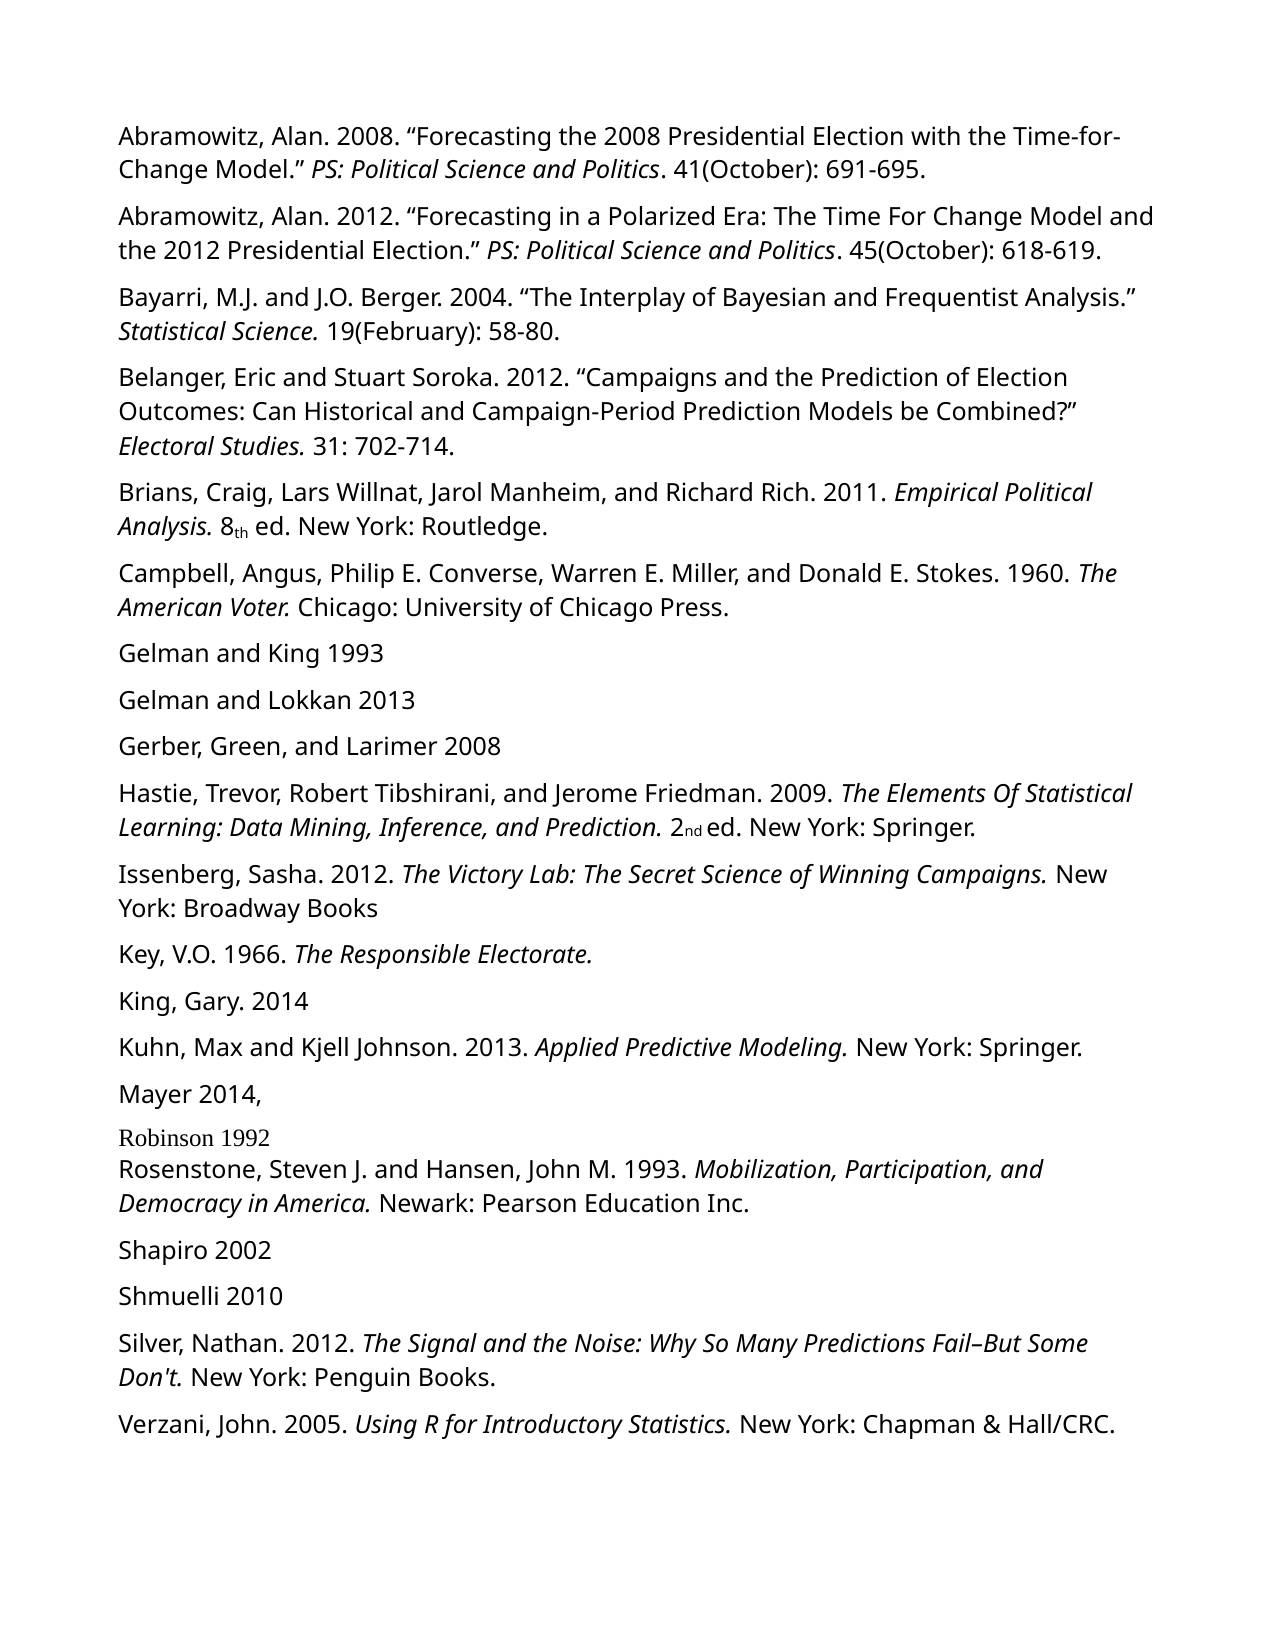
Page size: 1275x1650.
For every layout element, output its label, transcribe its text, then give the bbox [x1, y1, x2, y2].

text Hastie, Trevor, Robert Tibshirani, and Jerome Friedman. 2009. The Elements Of Statistical Learning: Data Mining, Inference, and Prediction. 2nd ed. New York: Springer. [118, 776, 1157, 844]
text Abramowitz, Alan. 2012. “Forecasting in a Polarized Era: The Time For Change Model and the 2012 Presidential Election.” PS: Political Science and Politics. 45(October): 618-619. [118, 199, 1157, 267]
text Key, V.O. 1966. The Responsible Electorate. [118, 937, 1157, 971]
text Campbell, Angus, Philip E. Converse, Warren E. Miller, and Donald E. Stokes. 1960. The American Voter. Chicago: University of Chicago Press. [118, 555, 1157, 623]
text Abramowitz, Alan. 2008. “Forecasting the 2008 Presidential Election with the Time-for-Change Model.” PS: Political Science and Politics. 41(October): 691-695. [118, 118, 1157, 186]
text Kuhn, Max and Kjell Johnson. 2013. Applied Predictive Modeling. New York: Springer. [118, 1030, 1157, 1064]
text Bayarri, M.J. and J.O. Berger. 2004. “The Interplay of Bayesian and Frequentist Analysis.” Statistical Science. 19(February): 58-80. [118, 279, 1157, 347]
text Rosenstone, Steven J. and Hansen, John M. 1993. Mobilization, Participation, and Democracy in America. Newark: Pearson Education Inc. [118, 1152, 1157, 1220]
text Verzani, John. 2005. Using R for Introductory Statistics. New York: Chapman & Hall/CRC. [118, 1406, 1157, 1440]
text Issenberg, Sasha. 2012. The Victory Lab: The Secret Science of Winning Campaigns. New York: Broadway Books [118, 856, 1157, 924]
text Shmuelli 2010 [118, 1279, 1157, 1313]
text King, Gary. 2014 [118, 983, 1157, 1017]
text Gelman and Lokkan 2013 [118, 682, 1157, 717]
text Gelman and King 1993 [118, 636, 1157, 670]
text Brians, Craig, Lars Willnat, Jarol Manheim, and Richard Rich. 2011. Empirical Political Analysis. 8th ed. New York: Routledge. [118, 475, 1157, 543]
text Robinson 1992 [118, 1123, 1157, 1152]
text Shapiro 2002 [118, 1232, 1157, 1267]
text Mayer 2014, [118, 1077, 1157, 1111]
text Gerber, Green, and Larimer 2008 [118, 729, 1157, 763]
text Belanger, Eric and Stuart Soroka. 2012. “Campaigns and the Prediction of Election Outcomes: Can Historical and Campaign-Period Prediction Models be Combined?” Electoral Studies. 31: 702-714. [118, 360, 1157, 462]
text Silver, Nathan. 2012. The Signal and the Noise: Why So Many Predictions Fail–But Some Don't. New York: Penguin Books. [118, 1326, 1157, 1394]
